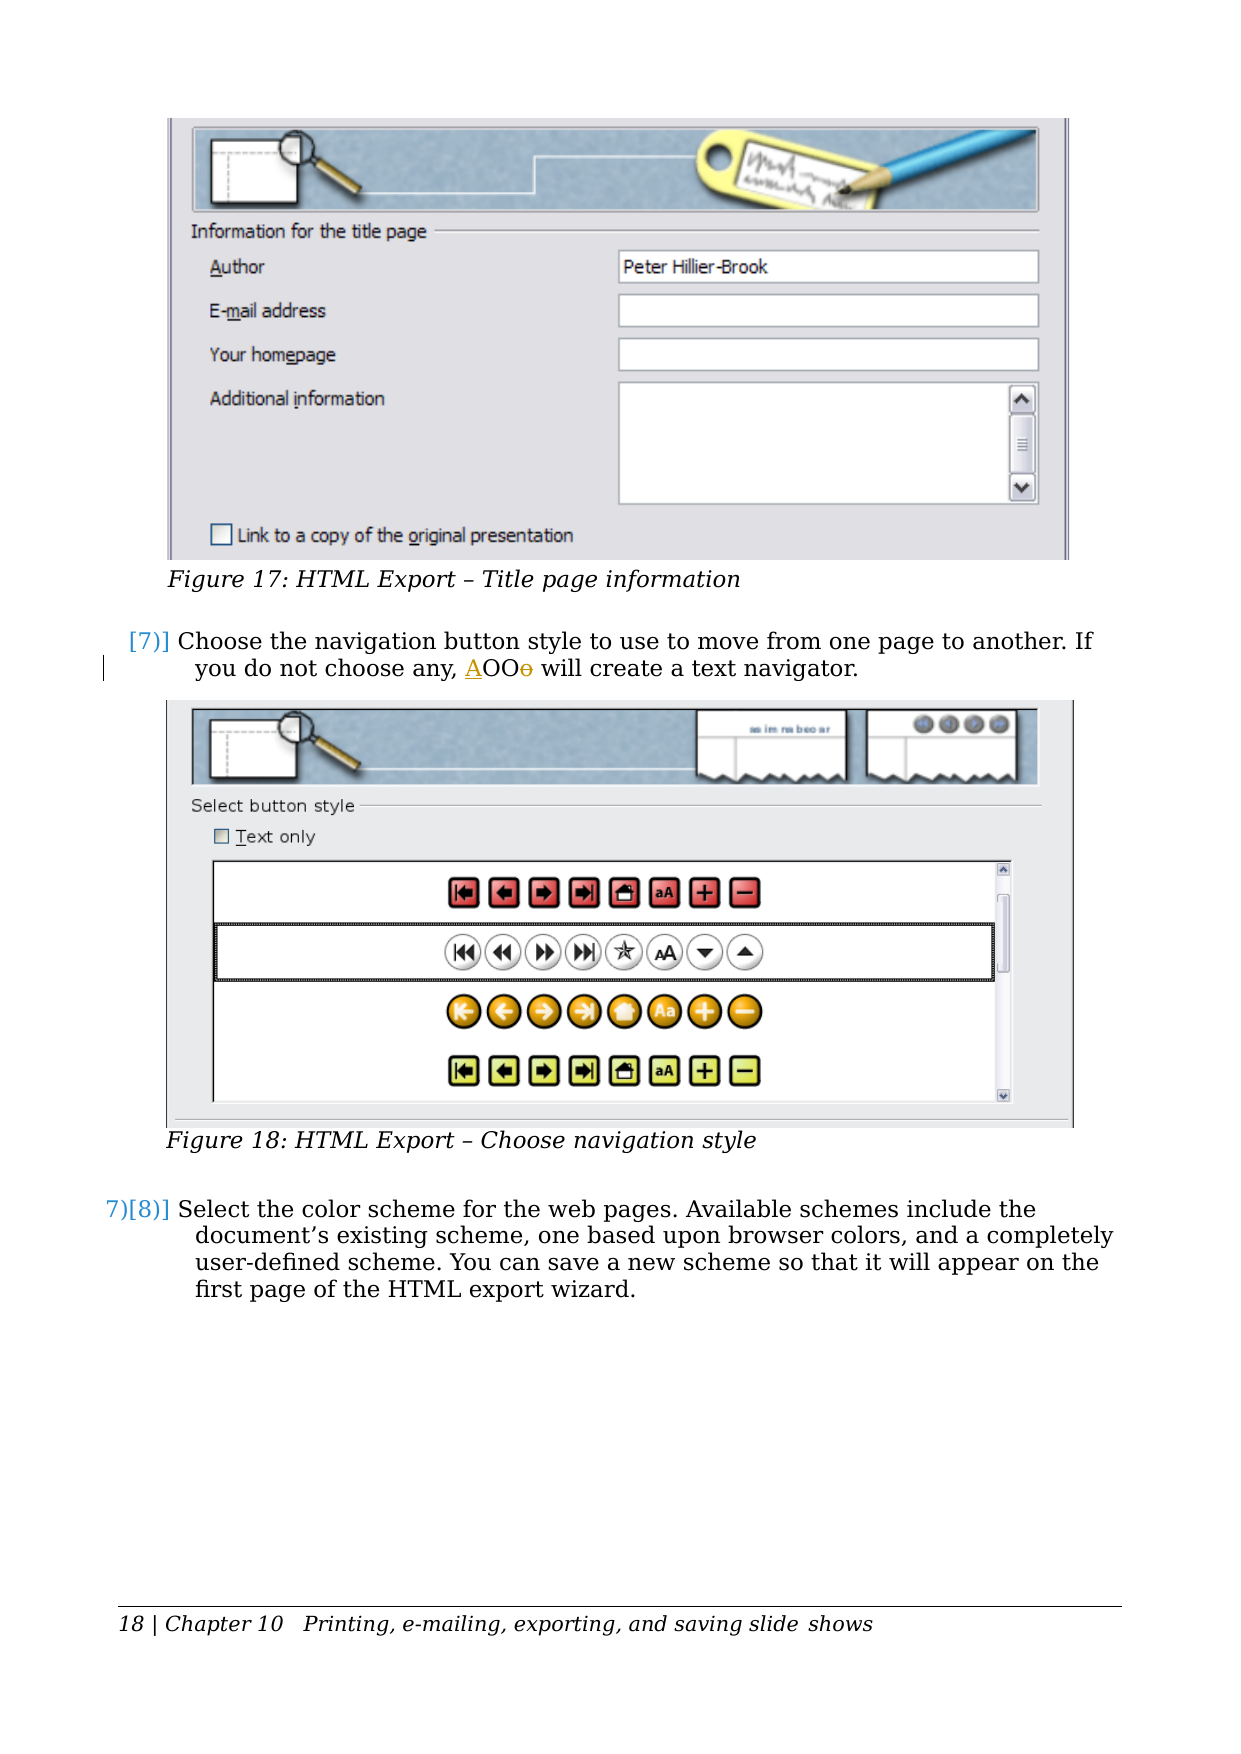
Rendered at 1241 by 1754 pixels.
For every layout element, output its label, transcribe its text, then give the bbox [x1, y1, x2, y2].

picture [167, 118, 1070, 560]
list Choose the navigation button style to use to move from one page to another. If you do not choose any, AOO will create a text navigator. [177, 628, 1122, 681]
picture [166, 700, 1074, 1128]
text Figure 18: HTML Export – Choose navigation style [166, 1128, 1074, 1154]
list Select the color scheme for the web pages. Available schemes include the document’s existing scheme, one based upon browser colors, and a completely user-defined scheme. You can save a new scheme so that it will appear on the first page of the HTML export wizard. [177, 1196, 1122, 1303]
text Figure 17: HTML Export – Title page information [168, 566, 1073, 592]
